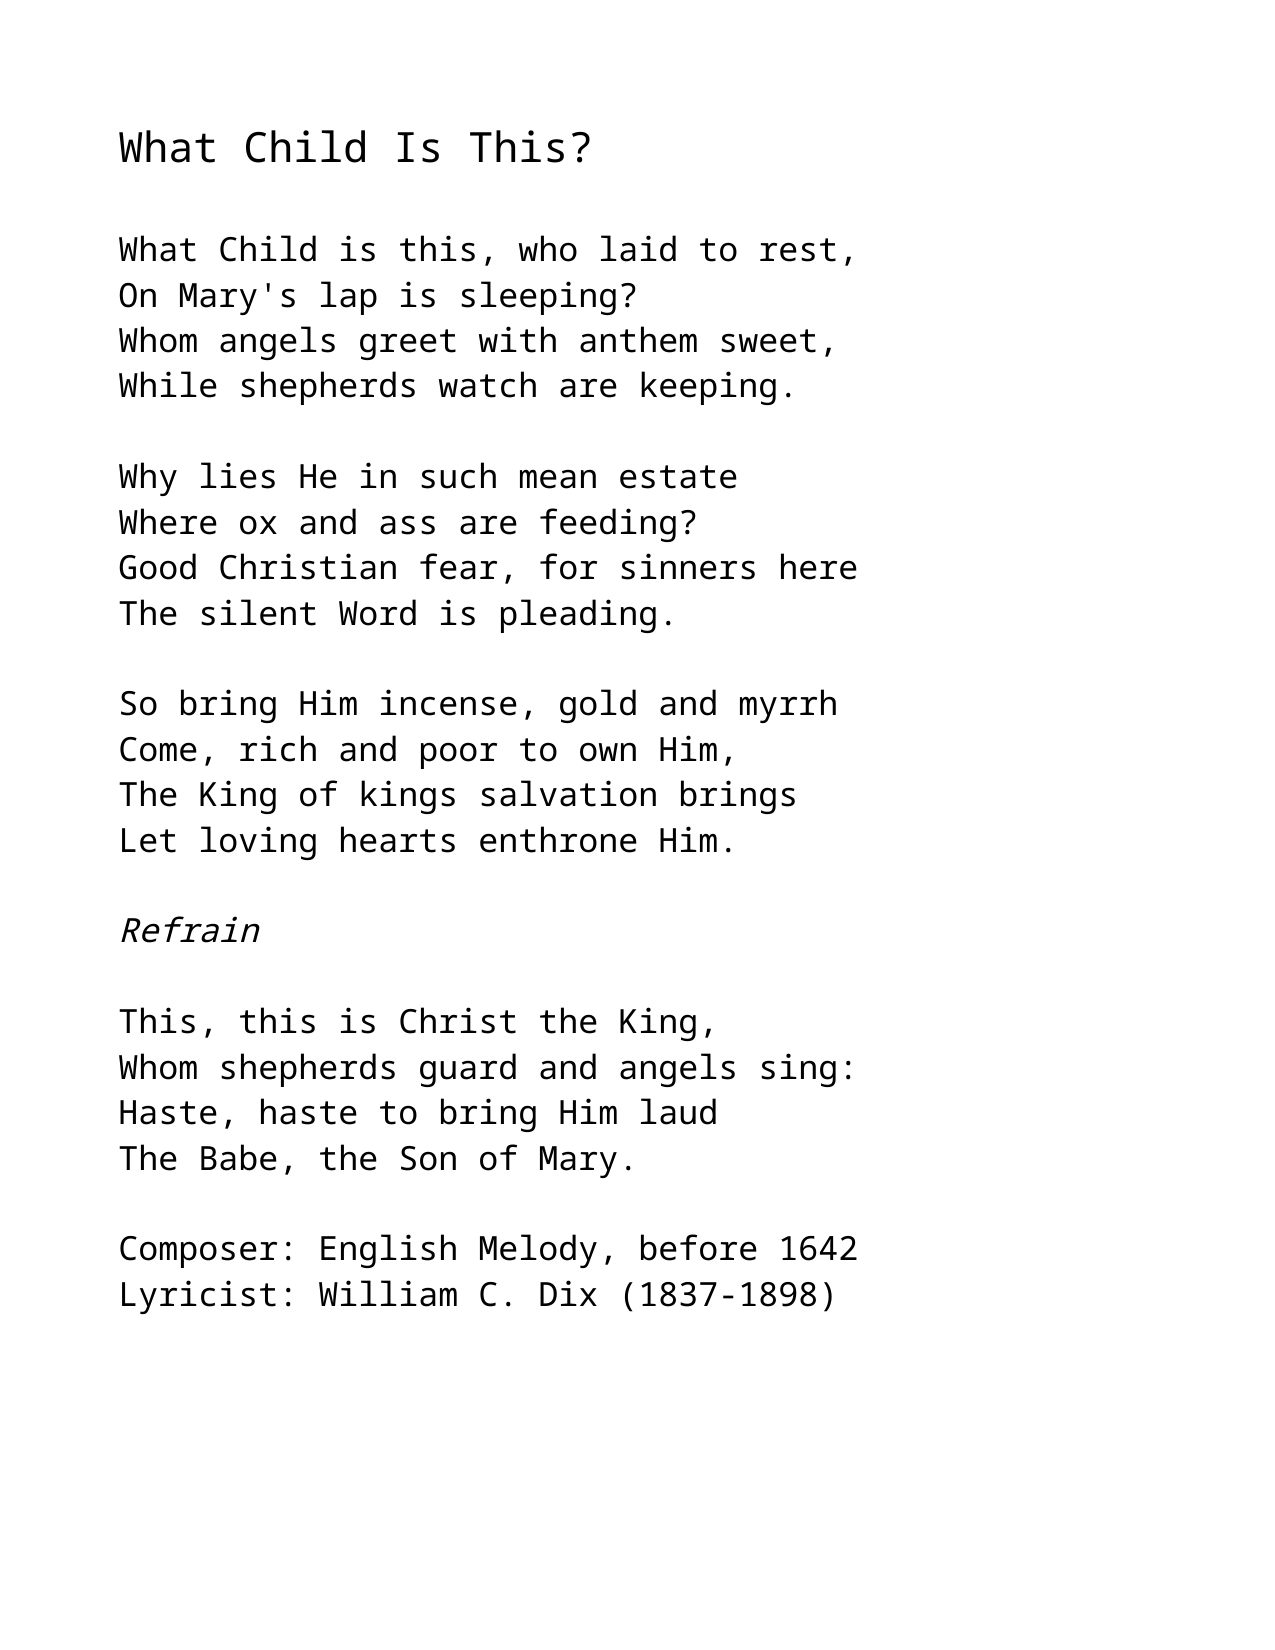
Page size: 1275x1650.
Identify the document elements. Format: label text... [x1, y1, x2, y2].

text Whom angels greet with anthem sweet, [118, 317, 1157, 362]
text While shepherds watch are keeping. [118, 362, 1157, 408]
text The Babe, the Son of Mary. [118, 1134, 1157, 1180]
text What Child is this, who laid to rest, [118, 226, 1157, 271]
text This, this is Christ the King, [118, 998, 1157, 1043]
text The King of kings salvation brings [118, 771, 1157, 816]
text Why lies He in such mean estate [118, 453, 1157, 498]
text Whom shepherds guard and angels sing: [118, 1043, 1157, 1089]
text Good Christian fear, for sinners here [118, 544, 1157, 589]
text What Child Is This? [118, 118, 1157, 175]
text Come, rich and poor to own Him, [118, 726, 1157, 771]
text The silent Word is pleading. [118, 589, 1157, 635]
text So bring Him incense, gold and myrrh [118, 680, 1157, 726]
text On Mary's lap is sleeping? [118, 271, 1157, 317]
text Lyricist: William C. Dix (1837-1898) [118, 1271, 1157, 1316]
text Where ox and ass are feeding? [118, 498, 1157, 544]
text Haste, haste to bring Him laud [118, 1089, 1157, 1134]
text Let loving hearts enthrone Him. [118, 816, 1157, 862]
text Refrain [118, 907, 1157, 953]
text Composer: English Melody, before 1642 [118, 1225, 1157, 1271]
